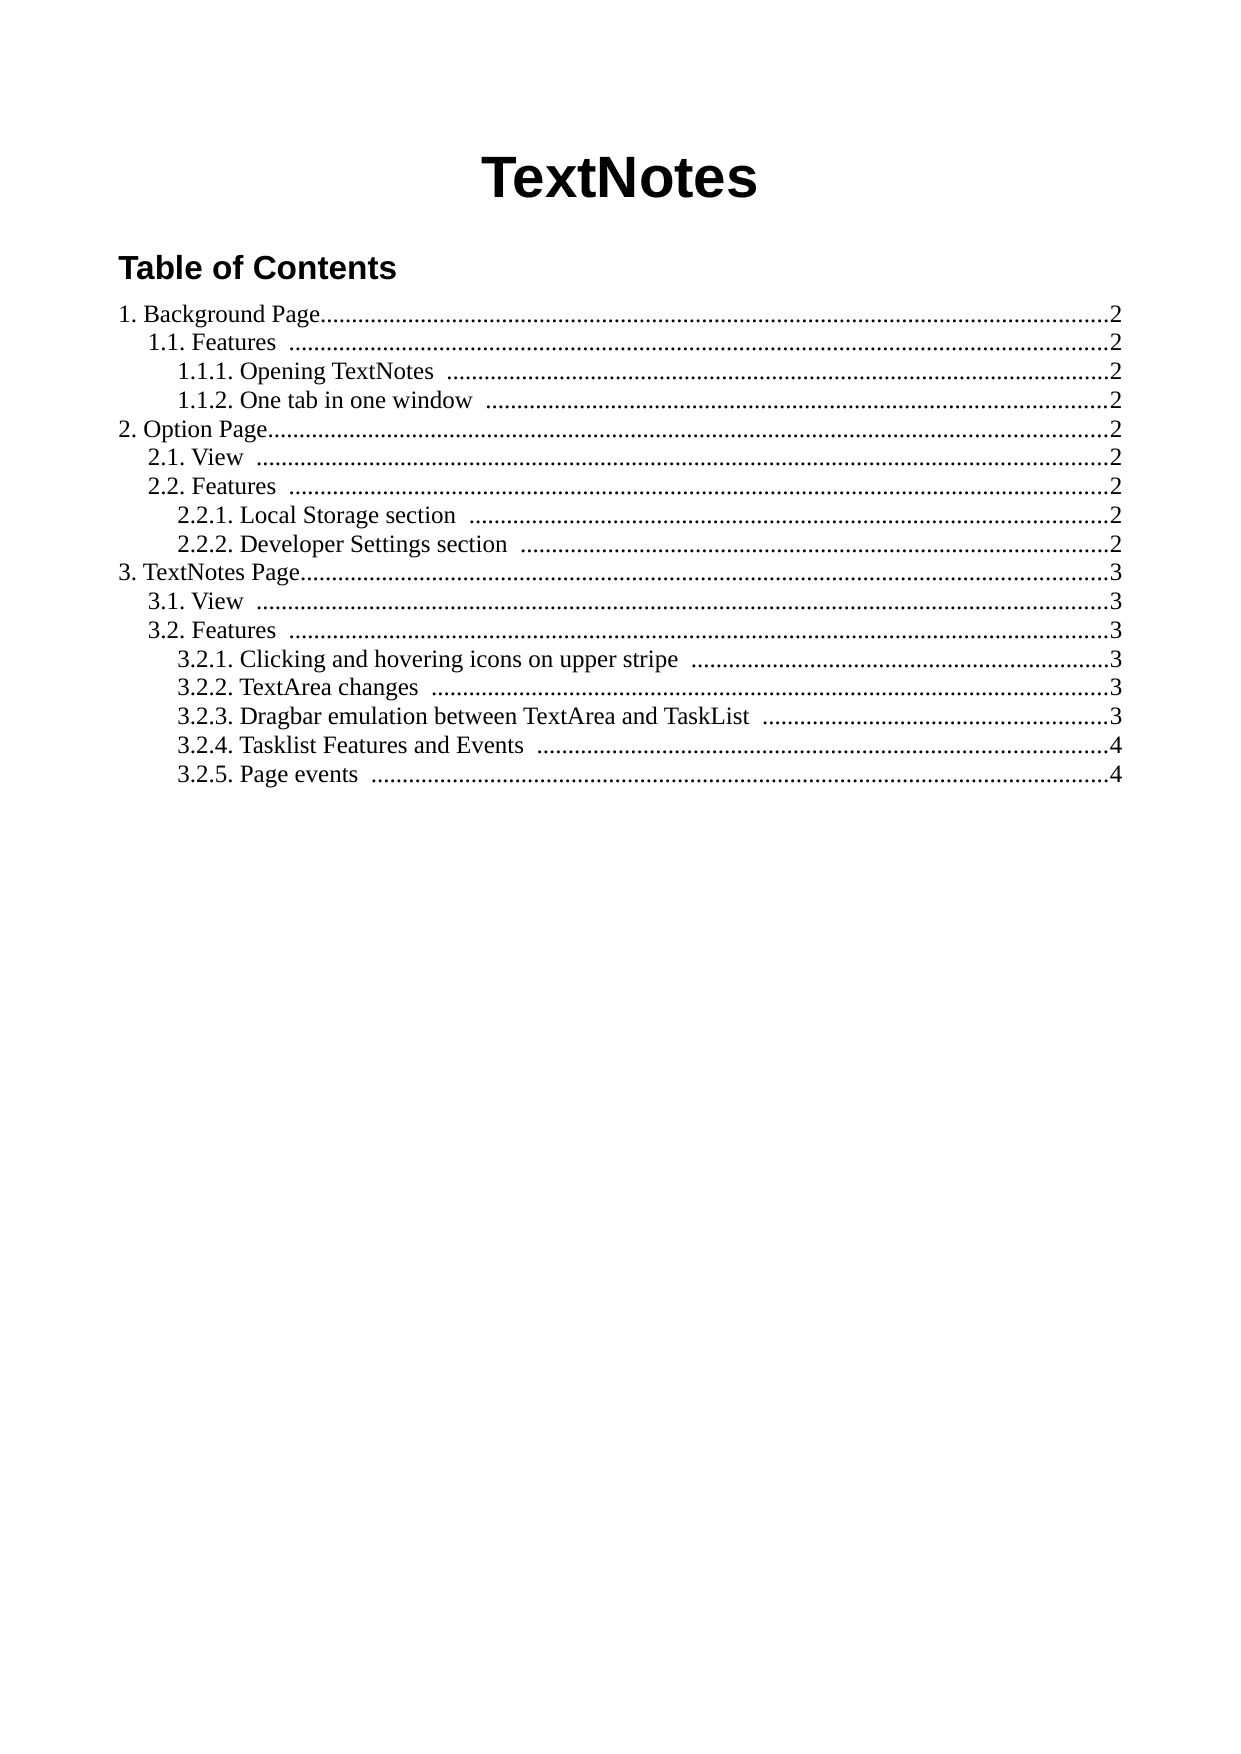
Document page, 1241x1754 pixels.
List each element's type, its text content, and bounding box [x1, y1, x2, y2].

text 1. Background Page 2 [118, 299, 1122, 327]
text 2.2.2. Developer Settings section 2 [177, 529, 1122, 557]
text 3.2.5. Page events 4 [177, 759, 1122, 787]
text 1.1. Features 2 [148, 327, 1122, 356]
text 3.2.4. Tasklist Features and Events 4 [177, 730, 1122, 759]
text 2. Option Page 2 [118, 414, 1122, 442]
text 3.2.1. Clicking and hovering icons on upper stripe 3 [177, 644, 1122, 672]
text 1.1.1. Opening TextNotes 2 [177, 356, 1122, 385]
text 3. TextNotes Page 3 [118, 557, 1122, 586]
text 3.2.3. Dragbar emulation between TextArea and TaskList 3 [177, 701, 1122, 730]
text 3.2. Features 3 [148, 615, 1122, 644]
text 2.1. View 2 [148, 442, 1122, 471]
subtitle Table of Contents [118, 248, 1122, 286]
text 3.2.2. TextArea changes 3 [177, 672, 1122, 701]
title TextNotes [118, 143, 1122, 210]
text 2.2.1. Local Storage section 2 [177, 500, 1122, 529]
text 1.1.2. One tab in one window 2 [177, 385, 1122, 414]
text 3.1. View 3 [148, 586, 1122, 615]
text 2.2. Features 2 [148, 471, 1122, 500]
